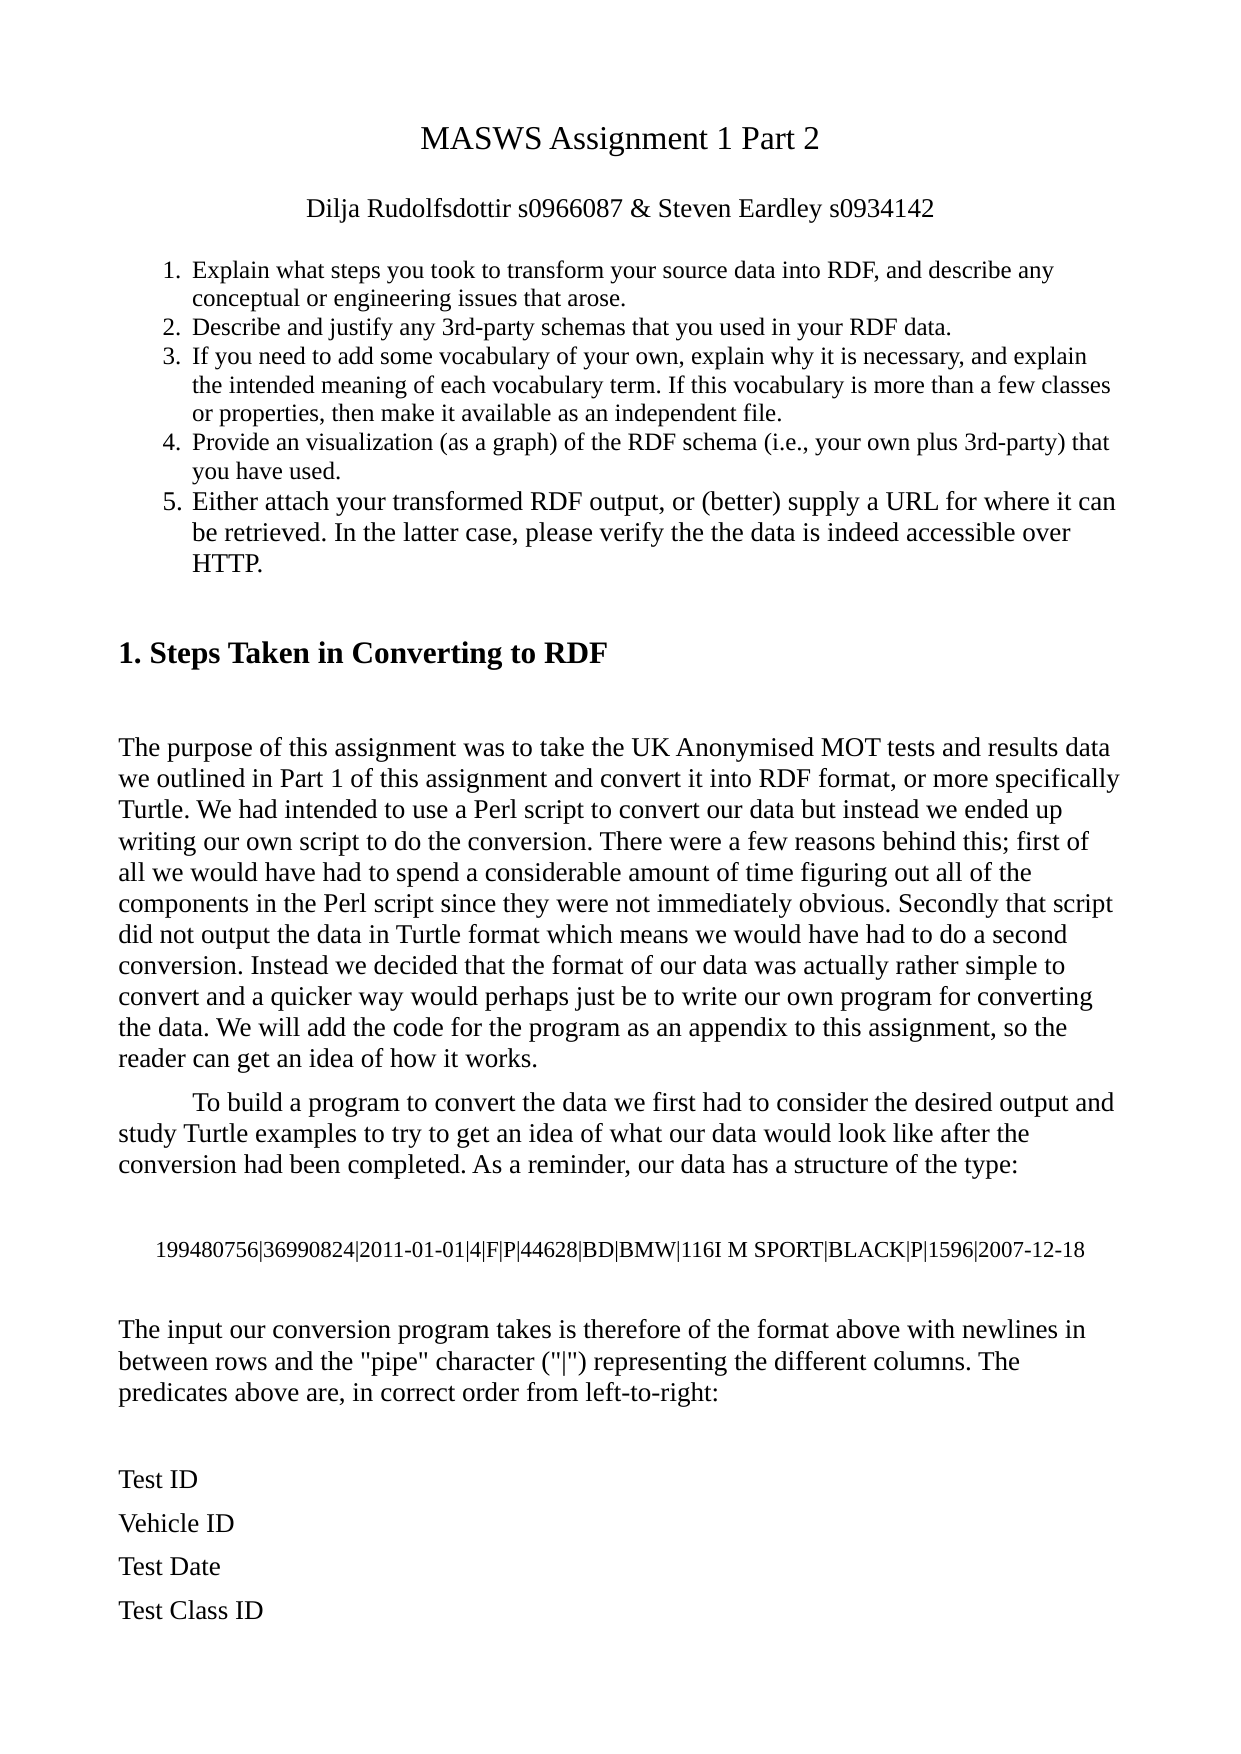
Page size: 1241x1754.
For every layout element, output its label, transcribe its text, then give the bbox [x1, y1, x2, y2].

text The purpose of this assignment was to take the UK Anonymised MOT tests and results data we outlined in Part 1 of this assignment and convert it into RDF format, or more specifically Turtle. We had intended to use a Perl script to convert our data but instead we ended up writing our own script to do the conversion. There were a few reasons behind this; first of all we would have had to spend a considerable amount of time figuring out all of the components in the Perl script since they were not immediately obvious. Secondly that script did not output the data in Turtle format which means we would have had to do a second conversion. Instead we decided that the format of our data was actually rather simple to convert and a quicker way would perhaps just be to write our own program for converting the data. We will add the code for the program as an appendix to this assignment, so the reader can get an idea of how it works. [118, 731, 1122, 1074]
text The input our conversion program takes is therefore of the format above with newlines in between rows and the "pipe" character ("|") representing the different columns. The predicates above are, in correct order from left-to-right: [118, 1313, 1122, 1407]
text To build a program to convert the data we first had to consider the desired output and study Turtle examples to try to get an idea of what our data would look like after the conversion had been completed. As a reminder, our data has a structure of the type: [118, 1086, 1122, 1180]
text Test Class ID [118, 1594, 1122, 1625]
text 199480756|36990824|2011-01-01|4|F|P|44628|BD|BMW|116I M SPORT|BLACK|P|1596|2007-12-18 [118, 1236, 1122, 1262]
list Explain what steps you took to transform your source data into RDF, and describe any conceptual or engineering issues that arose. [162, 255, 1122, 312]
text Test ID [118, 1463, 1122, 1494]
text Test Date [118, 1550, 1122, 1582]
list Describe and justify any 3rd-party schemas that you used in your RDF data. [162, 312, 1122, 341]
text 1. Steps Taken in Converting to RDF [118, 634, 1122, 670]
list If you need to add some vocabulary of your own, explain why it is necessary, and explain the intended meaning of each vocabulary term. If this vocabulary is more than a few classes or properties, then make it available as an independent file. [162, 341, 1122, 427]
text Vehicle ID [118, 1507, 1122, 1538]
list Provide an visualization (as a graph) of the RDF schema (i.e., your own plus 3rd-party) that you have used. [162, 427, 1122, 485]
list Either attach your transformed RDF output, or (better) supply a URL for where it can be retrieved. In the latter case, please verify the the data is indeed accessible over HTTP. [162, 485, 1122, 578]
text MASWS Assignment 1 Part 2 [118, 118, 1122, 156]
text Dilja Rudolfsdottir s0966087 & Steven Eardley s0934142 [118, 192, 1122, 223]
